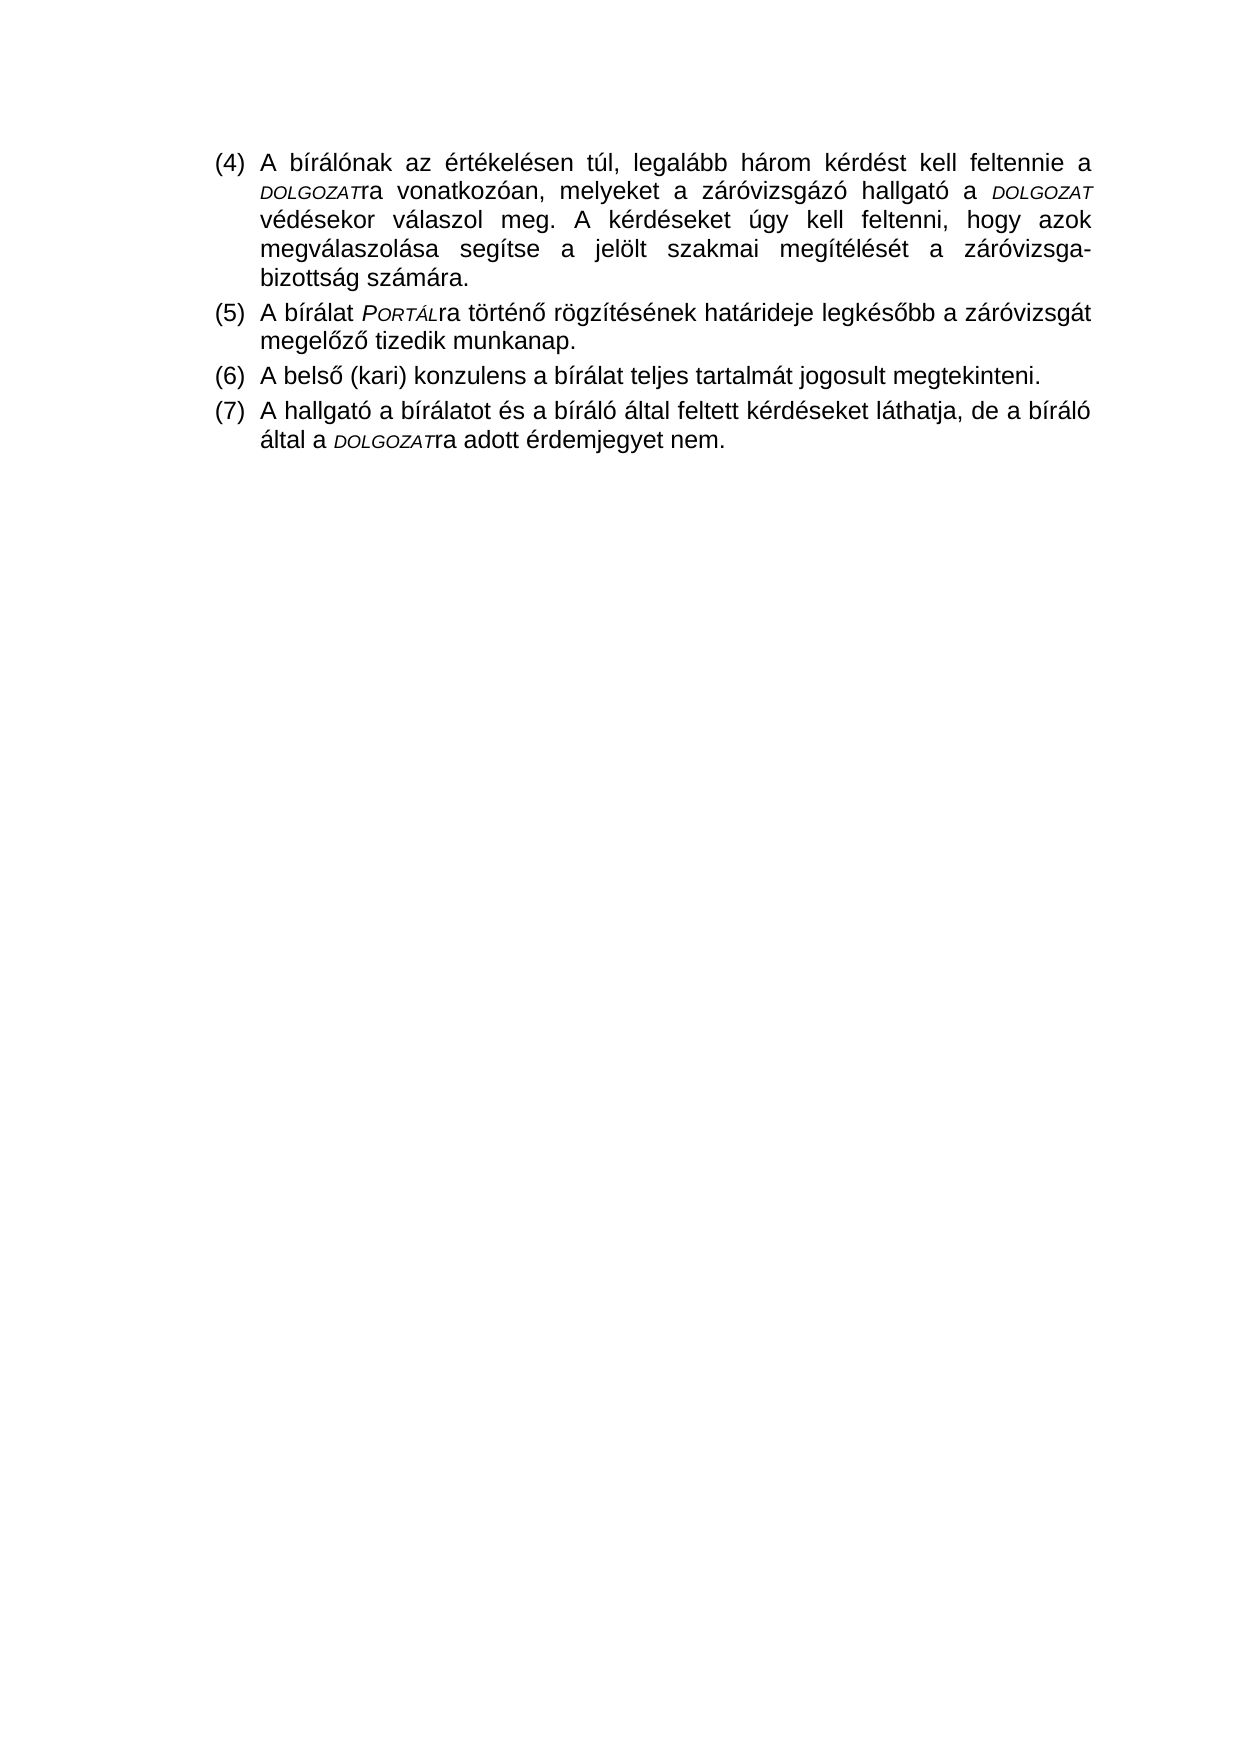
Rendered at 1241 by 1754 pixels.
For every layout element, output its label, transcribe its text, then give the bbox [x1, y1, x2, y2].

list A bírálónak az értékelésen túl, legalább három kérdést kell feltennie a dolgozatra vonatkozóan, melyeket a záróvizsgázó hallgató a dolgozat védésekor válaszol meg. A kérdéseket úgy kell feltenni, hogy azok megválaszolása segítse a jelölt szakmai megítélését a záróvizsga-bizottság számára. [245, 148, 1093, 291]
list A belső (kari) konzulens a bírálat teljes tartalmát jogosult megtekinteni. [245, 361, 1093, 390]
list A hallgató a bírálatot és a bíráló által feltett kérdéseket láthatja, de a bíráló által a dolgozatra adott érdemjegyet nem. [245, 396, 1093, 454]
list A bírálat Portálra történő rögzítésének határideje legkésőbb a záróvizsgát megelőző tizedik munkanap. [245, 298, 1093, 355]
